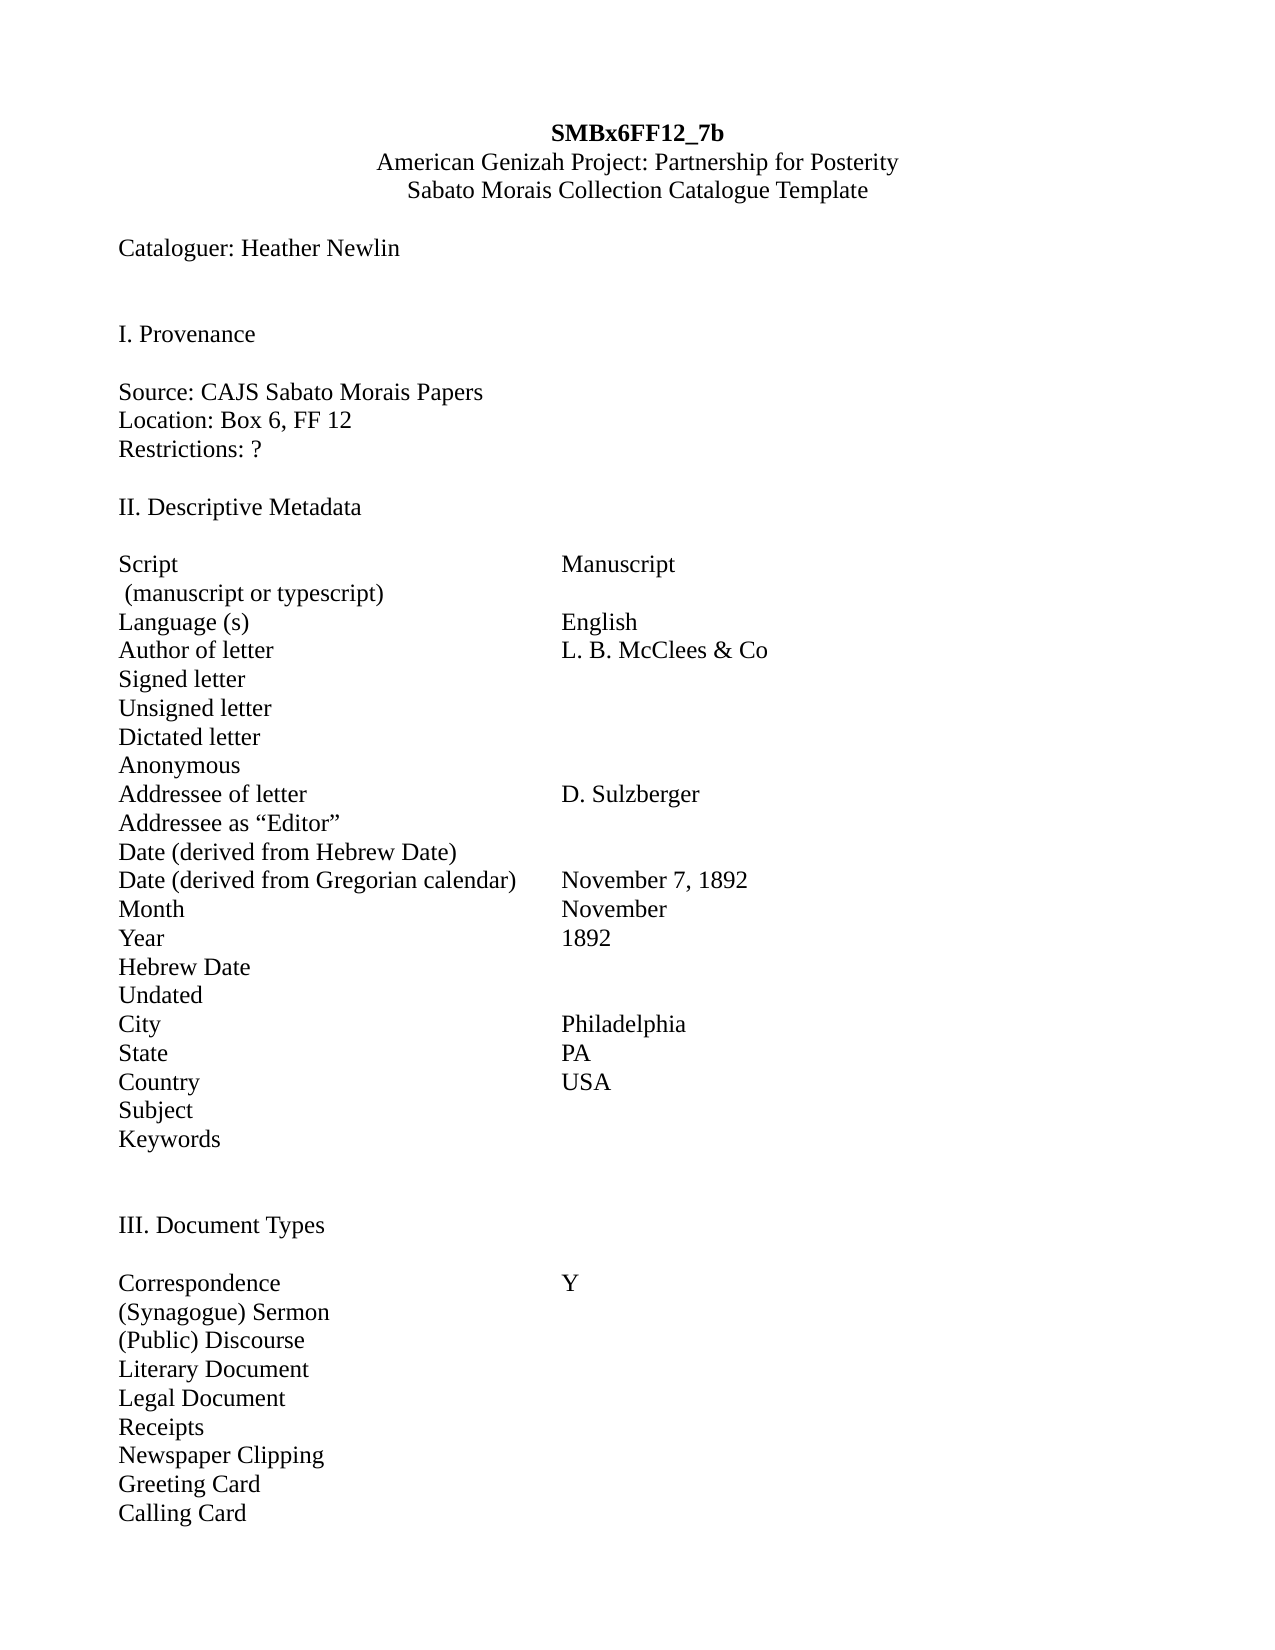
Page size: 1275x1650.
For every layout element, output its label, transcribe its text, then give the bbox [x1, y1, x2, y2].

text III. Document Types [118, 1211, 1157, 1239]
text Receipts [118, 1412, 1157, 1441]
text Undated [118, 981, 1157, 1009]
text I. Provenance [118, 319, 1157, 348]
text (manuscript or typescript) [118, 578, 1157, 607]
text (Public) Discourse [118, 1326, 1157, 1354]
text Subject [118, 1096, 1157, 1124]
text Unsigned letter [118, 693, 1157, 722]
text American Genizah Project: Partnership for Posterity [118, 147, 1157, 176]
text Addressee as “Editor” [118, 808, 1157, 837]
text Correspondence Y [118, 1268, 1157, 1297]
text (Synagogue) Sermon [118, 1297, 1157, 1326]
text Hebrew Date [118, 952, 1157, 981]
text Signed letter [118, 664, 1157, 693]
text Author of letter L. B. McClees & Co [118, 636, 1157, 664]
text Restrictions: ? [118, 434, 1157, 463]
text City Philadelphia [118, 1009, 1157, 1038]
text Cataloguer: Heather Newlin [118, 233, 1157, 262]
text Greeting Card [118, 1469, 1157, 1498]
text Dictated letter [118, 722, 1157, 751]
text Date (derived from Gregorian calendar) November 7, 1892 [118, 866, 1157, 894]
text Date (derived from Hebrew Date) [118, 837, 1157, 866]
text Year 1892 [118, 923, 1157, 952]
text Literary Document [118, 1354, 1157, 1383]
text Keywords [118, 1124, 1157, 1153]
text II. Descriptive Metadata [118, 492, 1157, 521]
text State PA [118, 1038, 1157, 1067]
text Location: Box 6, FF 12 [118, 406, 1157, 434]
text Source: CAJS Sabato Morais Papers [118, 377, 1157, 406]
text Newspaper Clipping [118, 1441, 1157, 1469]
text Anonymous [118, 751, 1157, 779]
text Addressee of letter D. Sulzberger [118, 779, 1157, 808]
text Legal Document [118, 1383, 1157, 1412]
text Language (s) English [118, 607, 1157, 636]
text SMBx6FF12_7b [118, 118, 1157, 147]
text Country USA [118, 1067, 1157, 1096]
text Month November [118, 894, 1157, 923]
text Sabato Morais Collection Catalogue Template [118, 176, 1157, 204]
text Script Manuscript [118, 549, 1157, 578]
text Calling Card [118, 1498, 1157, 1527]
